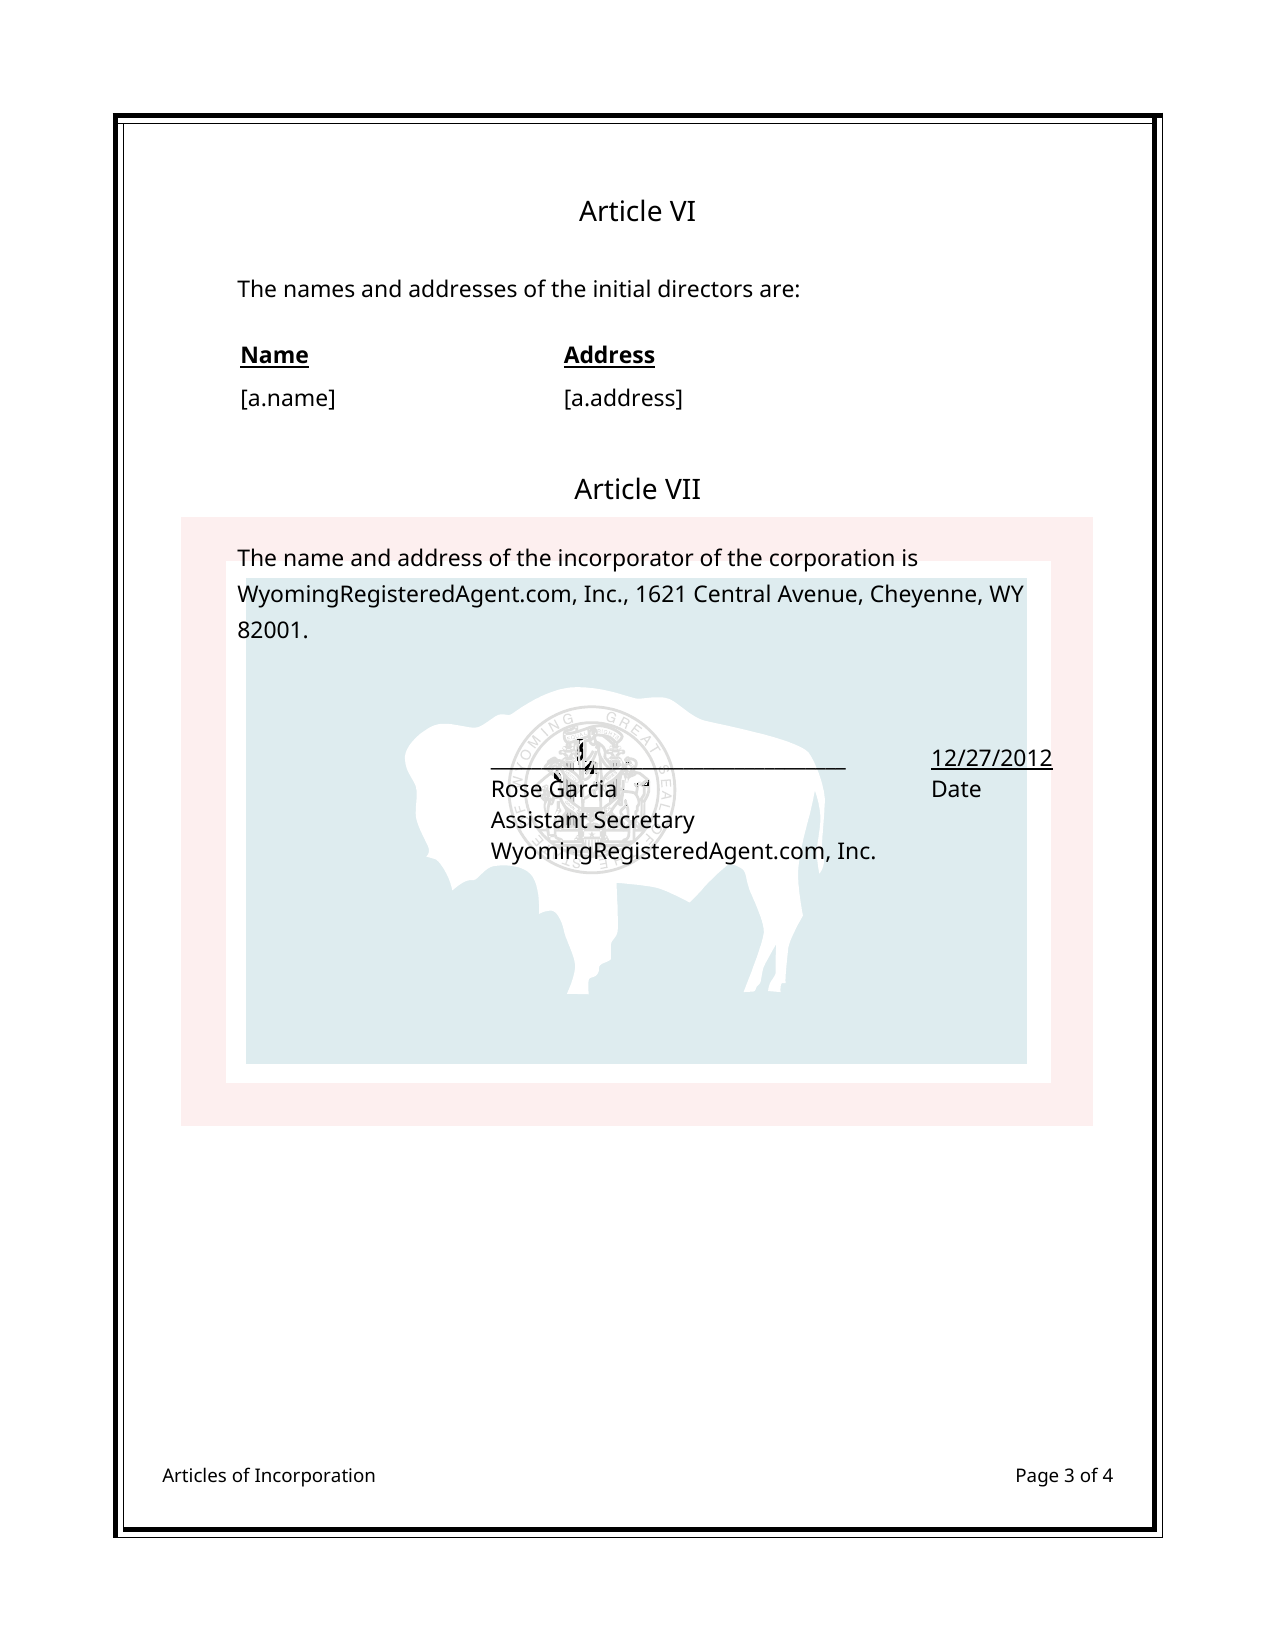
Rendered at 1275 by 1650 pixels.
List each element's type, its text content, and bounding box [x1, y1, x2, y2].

table_cell [a.address] [557, 376, 1114, 440]
table_header Address [557, 334, 1114, 376]
text The names and addresses of the initial directors are: [237, 273, 1038, 304]
table_header Name [234, 334, 557, 376]
text ___________________________________ 12/27/2012 Rose Garcia Date Assistant Secretary WyomingRegisteredAgent.com, Inc. [491, 741, 1084, 866]
table_cell [a.name] [234, 376, 557, 440]
text Article VII [237, 469, 1038, 507]
text Article VI [237, 191, 1038, 229]
text The name and address of the incorporator of the corporation is WyomingRegisteredAgent.com, Inc., 1621 Central Avenue, Cheyenne, WY 82001. [237, 542, 1038, 645]
